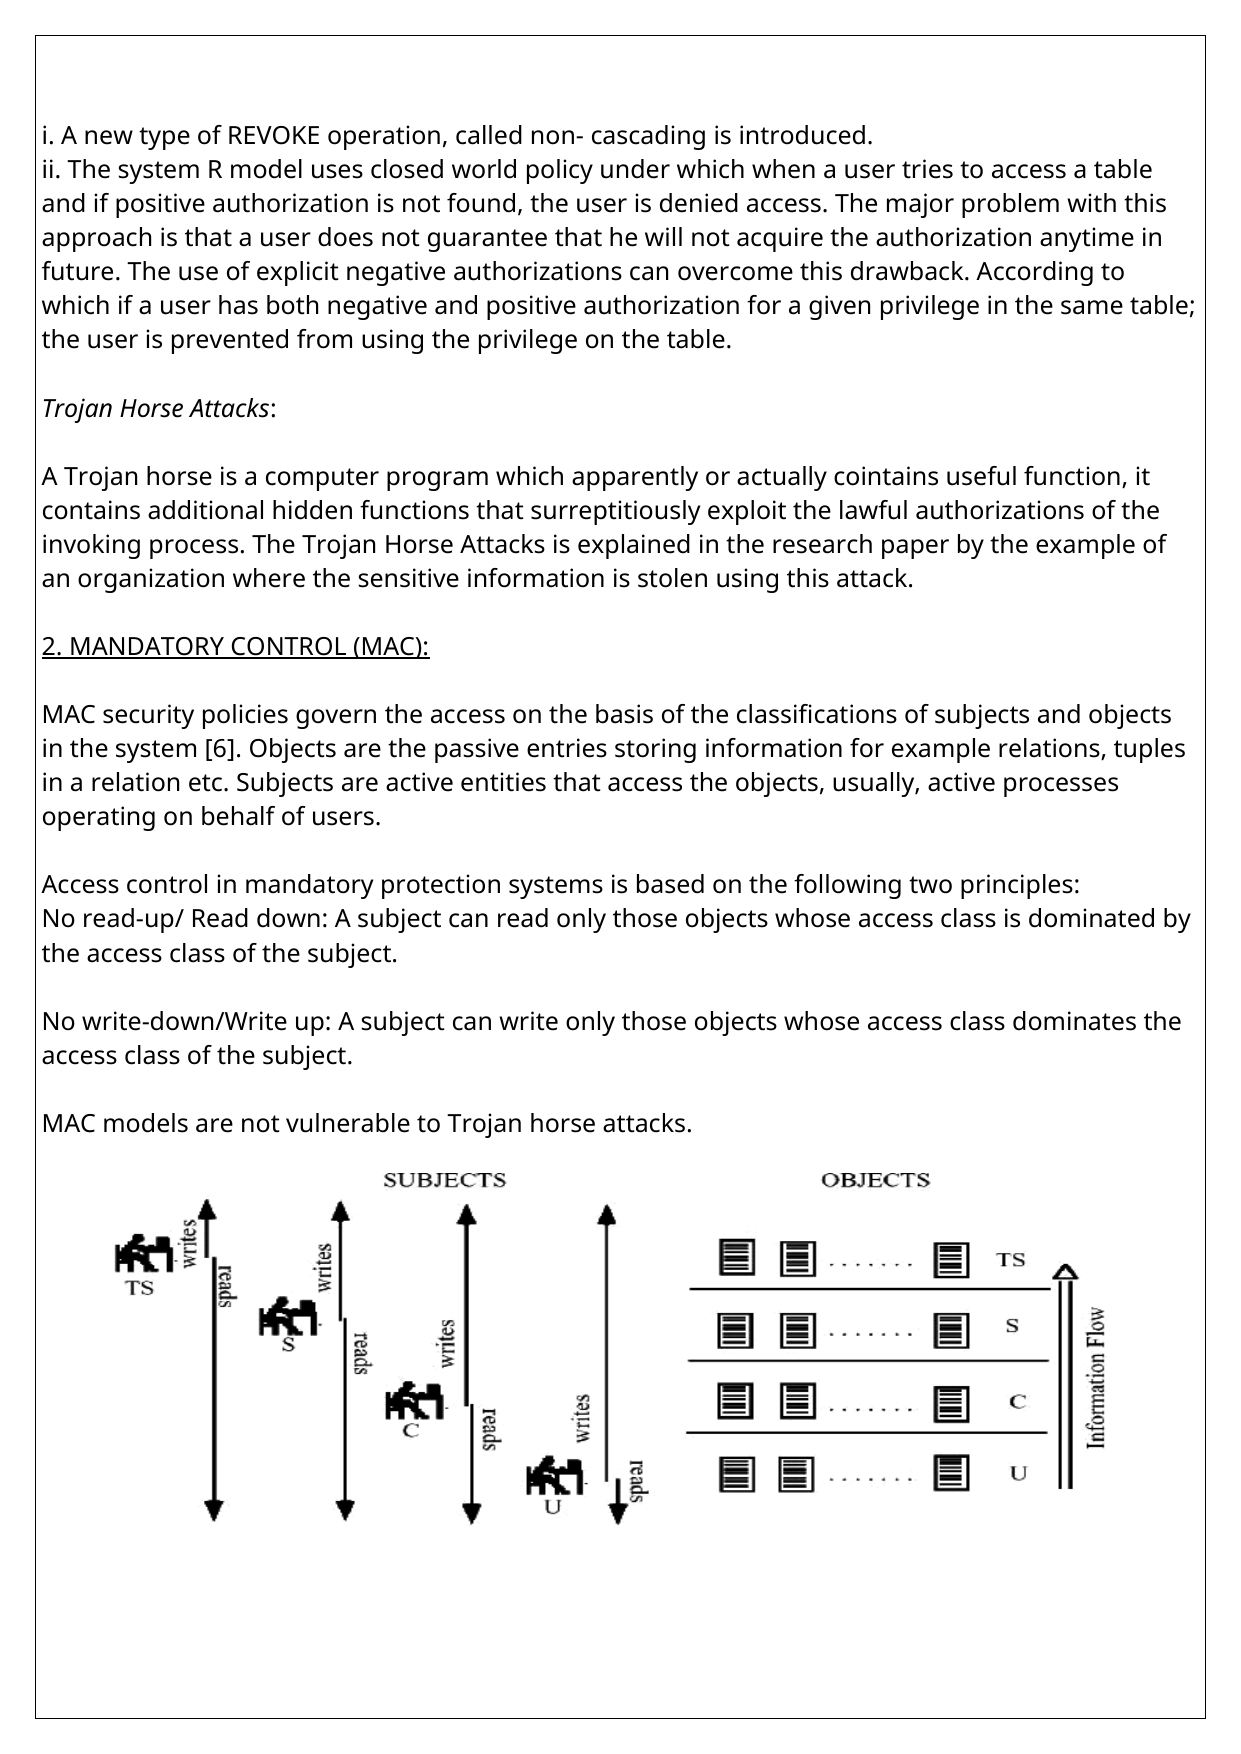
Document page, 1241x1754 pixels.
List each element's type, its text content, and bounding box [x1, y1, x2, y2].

text Trojan Horse Attacks: [41, 390, 1199, 424]
text 2. MANDATORY CONTROL (MAC): [41, 629, 1199, 663]
text No write-down/Write up: A subject can write only those objects whose access class dominates the access class of the subject. [41, 1003, 1199, 1071]
picture [106, 1173, 1134, 1531]
text No read-up/ Read down: A subject can read only those objects whose access class is dominated by the access class of the subject. [41, 901, 1199, 969]
text ii. The system R model uses closed world policy under which when a user tries to access a table and if positive authorization is not found, the user is denied access. The major problem with this approach is that a user does not guarantee that he will not acquire the authorization anytime in future. The use of explicit negative authorizations can overcome this drawback. According to which if a user has both negative and positive authorization for a given privilege in the same table; the user is prevented from using the privilege on the table. [41, 152, 1199, 356]
text A Trojan horse is a computer program which apparently or actually cointains useful function, it contains additional hidden functions that surreptitiously exploit the lawful authorizations of the invoking process. The Trojan Horse Attacks is explained in the research paper by the example of an organization where the sensitive information is stolen using this attack. [41, 458, 1199, 594]
text Access control in mandatory protection systems is based on the following two principles: [41, 867, 1199, 901]
text MAC models are not vulnerable to Trojan horse attacks. [41, 1106, 1199, 1139]
text MAC security policies govern the access on the basis of the classifications of subjects and objects in the system [6]. Objects are the passive entries storing information for example relations, tuples in a relation etc. Subjects are active entities that access the objects, usually, active processes operating on behalf of users. [41, 697, 1199, 833]
text i. A new type of REVOKE operation, called non- cascading is introduced. [41, 118, 1199, 152]
